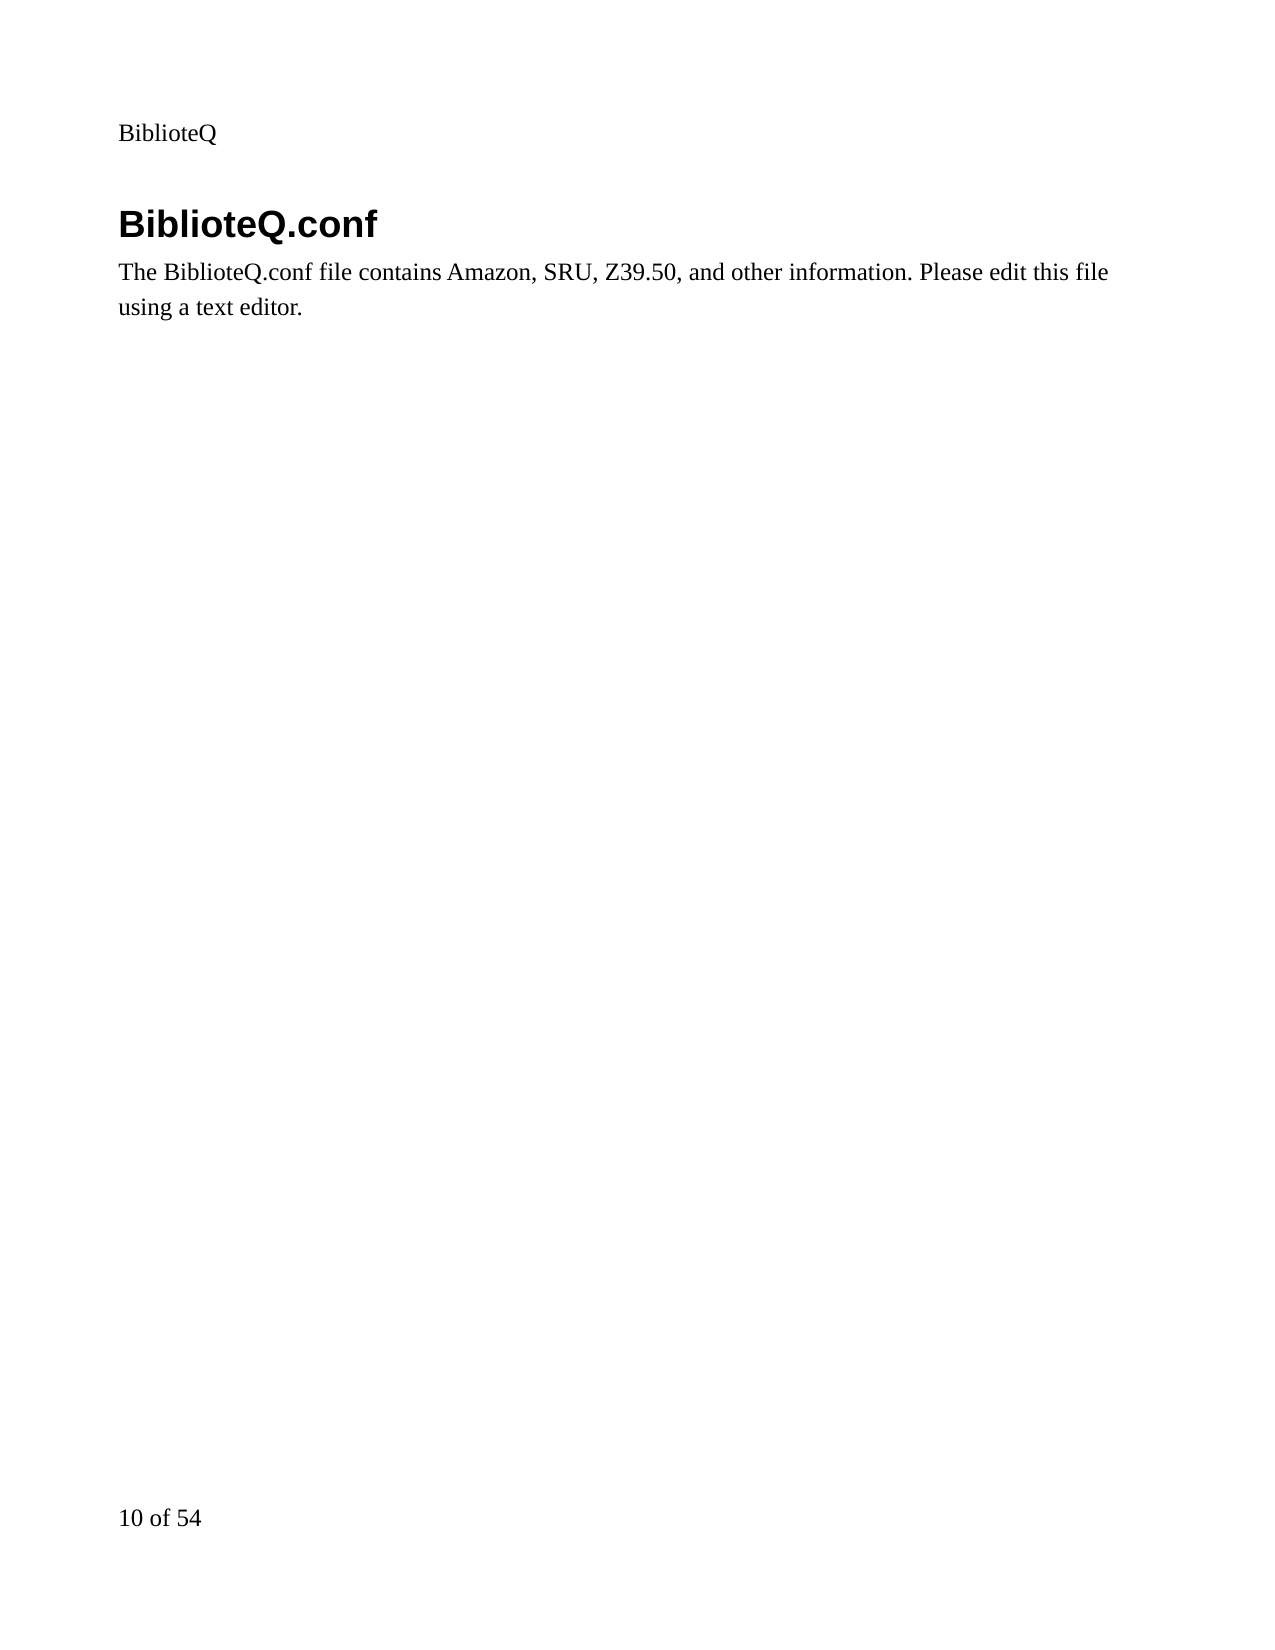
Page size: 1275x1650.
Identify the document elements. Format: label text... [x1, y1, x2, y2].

subtitle BiblioteQ.conf [118, 201, 1157, 245]
text The BiblioteQ.conf file contains Amazon, SRU, Z39.50, and other information. Please edit this file using a text editor. [118, 257, 1157, 321]
